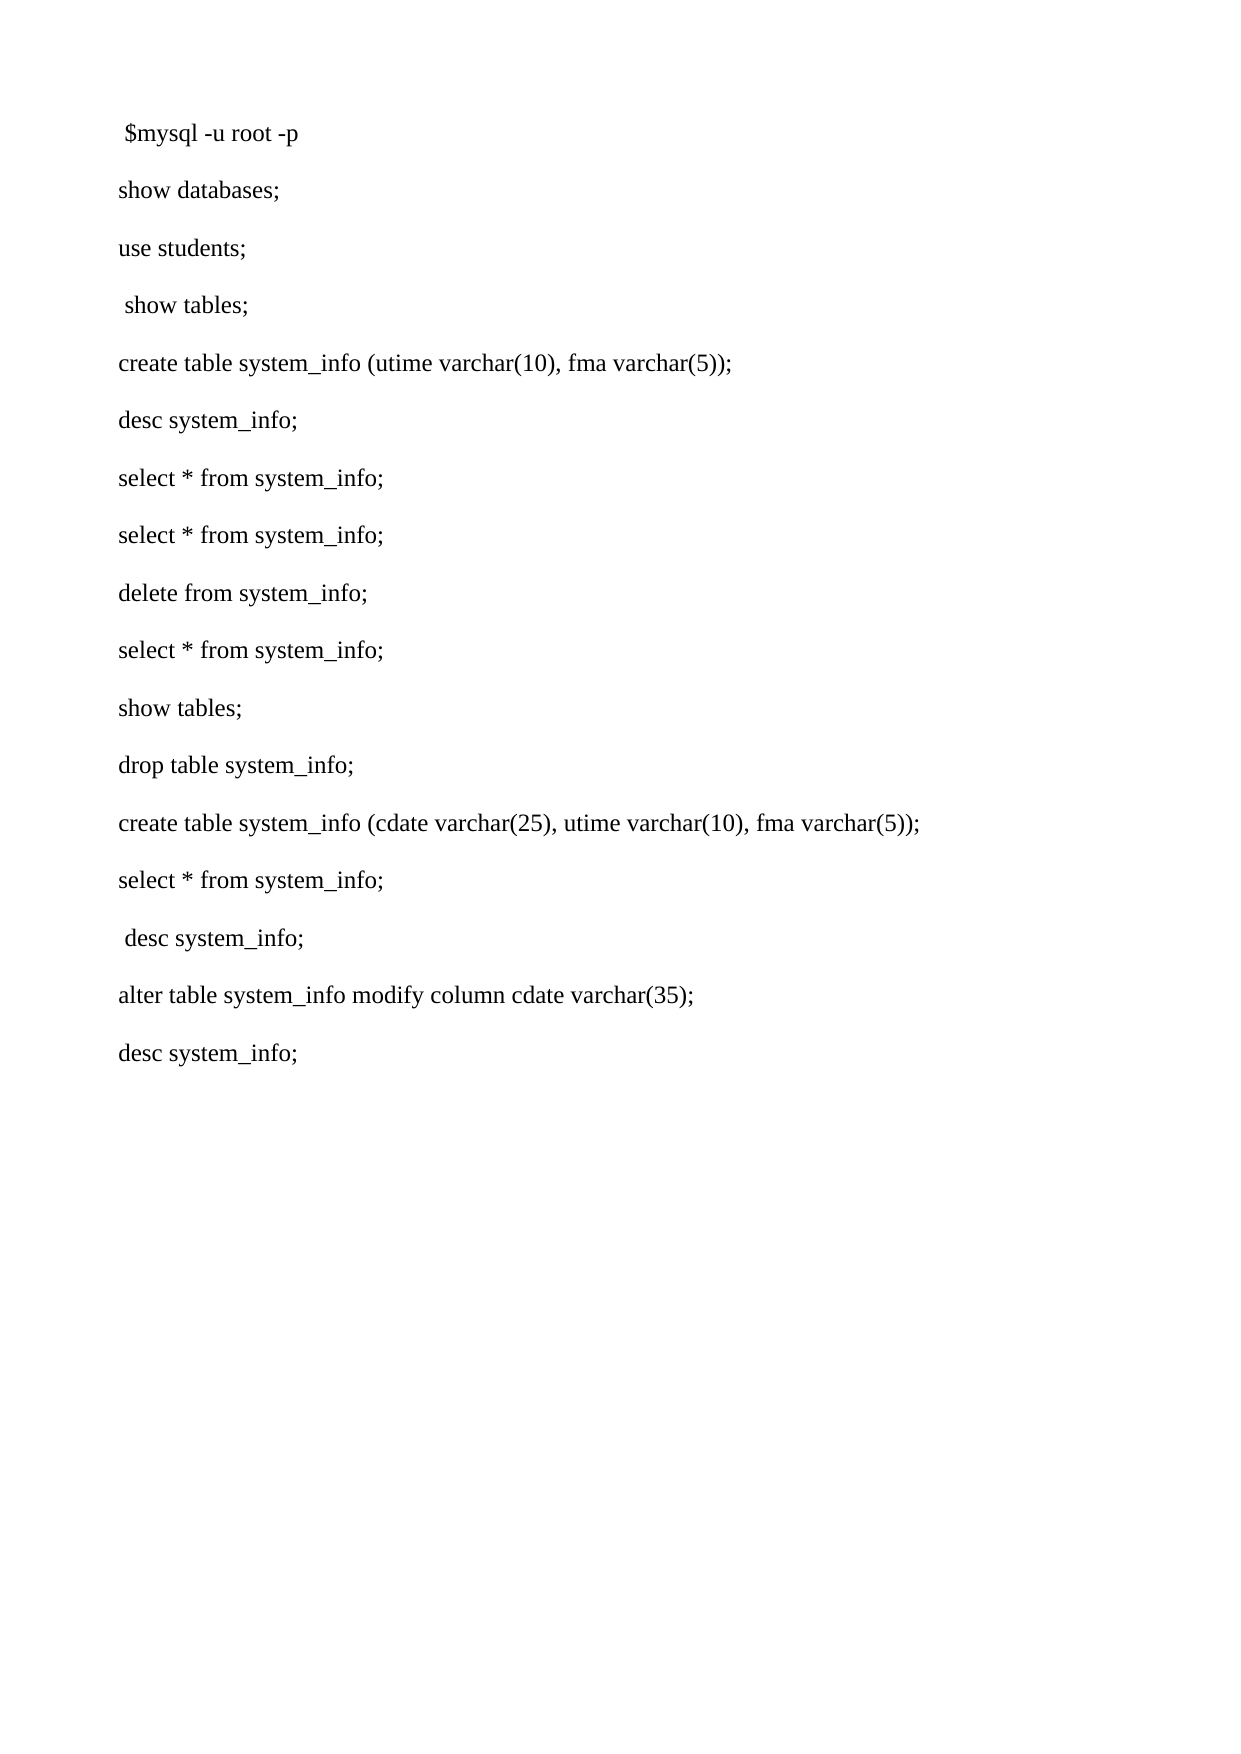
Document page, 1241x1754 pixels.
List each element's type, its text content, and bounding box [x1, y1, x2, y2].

text $mysql -u root -p [118, 118, 1122, 147]
text select * from system_info; [118, 636, 1122, 664]
text drop table system_info; [118, 751, 1122, 779]
text select * from system_info; [118, 521, 1122, 549]
text show tables; [118, 693, 1122, 722]
text create table system_info (utime varchar(10), fma varchar(5)); [118, 348, 1122, 377]
text select * from system_info; [118, 866, 1122, 894]
text desc system_info; [118, 923, 1122, 952]
text desc system_info; [118, 406, 1122, 434]
text desc system_info; [118, 1038, 1122, 1067]
text alter table system_info modify column cdate varchar(35); [118, 981, 1122, 1009]
text use students; [118, 233, 1122, 262]
text select * from system_info; [118, 463, 1122, 492]
text show databases; [118, 176, 1122, 204]
text create table system_info (cdate varchar(25), utime varchar(10), fma varchar(5)); [118, 808, 1122, 837]
text show tables; [118, 291, 1122, 319]
text delete from system_info; [118, 578, 1122, 607]
